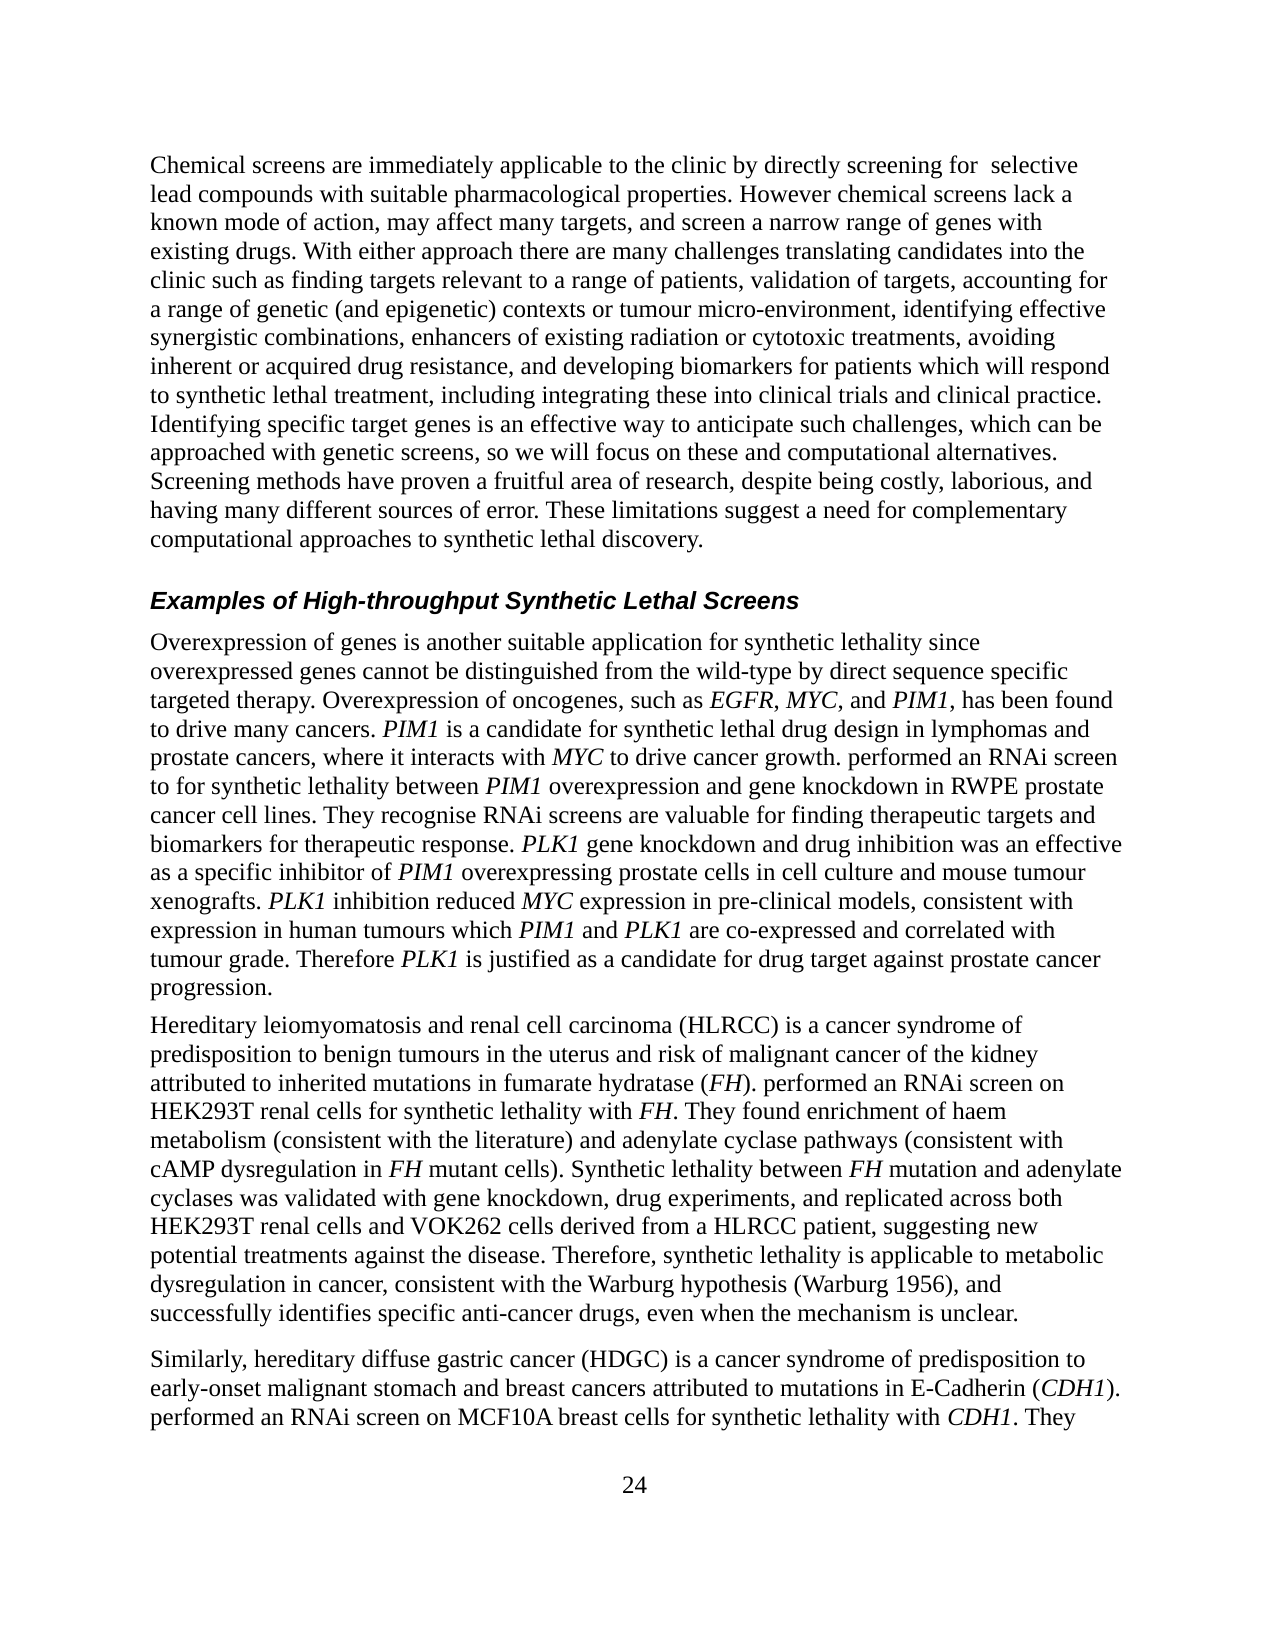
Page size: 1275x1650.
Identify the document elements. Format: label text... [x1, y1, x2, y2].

text Similarly, hereditary diffuse gastric cancer (HDGC) is a cancer syndrome of predisposition to early-onset malignant stomach and breast cancers attributed to mutations in E-Cadherin (CDH1). performed an RNAi screen on MCF10A breast cells for synthetic lethality with CDH1. They [150, 1344, 1125, 1431]
text Chemical screens are immediately applicable to the clinic by directly screening for selective lead compounds with suitable pharmacological properties. However chemical screens lack a known mode of action, may affect many targets, and screen a narrow range of genes with existing drugs. With either approach there are many challenges translating candidates into the clinic such as finding targets relevant to a range of patients, validation of targets, accounting for a range of genetic (and epigenetic) contexts or tumour micro-environment, identifying effective synergistic combinations, enhancers of existing radiation or cytotoxic treatments, avoiding inherent or acquired drug resistance, and developing biomarkers for patients which will respond to synthetic lethal treatment, including integrating these into clinical trials and clinical practice. Identifying specific target genes is an effective way to anticipate such challenges, which can be approached with genetic screens, so we will focus on these and computational alternatives. Screening methods have proven a fruitful area of research, despite being costly, laborious, and having many different sources of error. These limitations suggest a need for complementary computational approaches to synthetic lethal discovery. [150, 150, 1125, 552]
text Hereditary leiomyomatosis and renal cell carcinoma (HLRCC) is a cancer syndrome of predisposition to benign tumours in the uterus and risk of malignant cancer of the kidney attributed to inherited mutations in fumarate hydratase (FH). performed an RNAi screen on HEK293T renal cells for synthetic lethality with FH. They found enrichment of haem metabolism (consistent with the literature) and adenylate cyclase pathways (consistent with cAMP dysregulation in FH mutant cells). Synthetic lethality between FH mutation and adenylate cyclases was validated with gene knockdown, drug experiments, and replicated across both HEK293T renal cells and VOK262 cells derived from a HLRCC patient, suggesting new potential treatments against the disease. Therefore, synthetic lethality is applicable to metabolic dysregulation in cancer, consistent with the Warburg hypothesis (Warburg 1956), and successfully identifies specific anti-cancer drugs, even when the mechanism is unclear. [150, 1010, 1125, 1326]
text Overexpression of genes is another suitable application for synthetic lethality since overexpressed genes cannot be distinguished from the wild-type by direct sequence specific targeted therapy. Overexpression of oncogenes, such as EGFR, MYC, and PIM1, has been found to drive many cancers. PIM1 is a candidate for synthetic lethal drug design in lymphomas and prostate cancers, where it interacts with MYC to drive cancer growth. performed an RNAi screen to for synthetic lethality between PIM1 overexpression and gene knockdown in RWPE prostate cancer cell lines. They recognise RNAi screens are valuable for finding therapeutic targets and biomarkers for therapeutic response. PLK1 gene knockdown and drug inhibition was an effective as a specific inhibitor of PIM1 overexpressing prostate cells in cell culture and mouse tumour xenografts. PLK1 inhibition reduced MYC expression in pre-clinical models, consistent with expression in human tumours which PIM1 and PLK1 are co-expressed and correlated with tumour grade. Therefore PLK1 is justified as a candidate for drug target against prostate cancer progression. [150, 627, 1125, 1001]
subtitle Examples of High-throughput Synthetic Lethal Screens [150, 586, 1125, 615]
